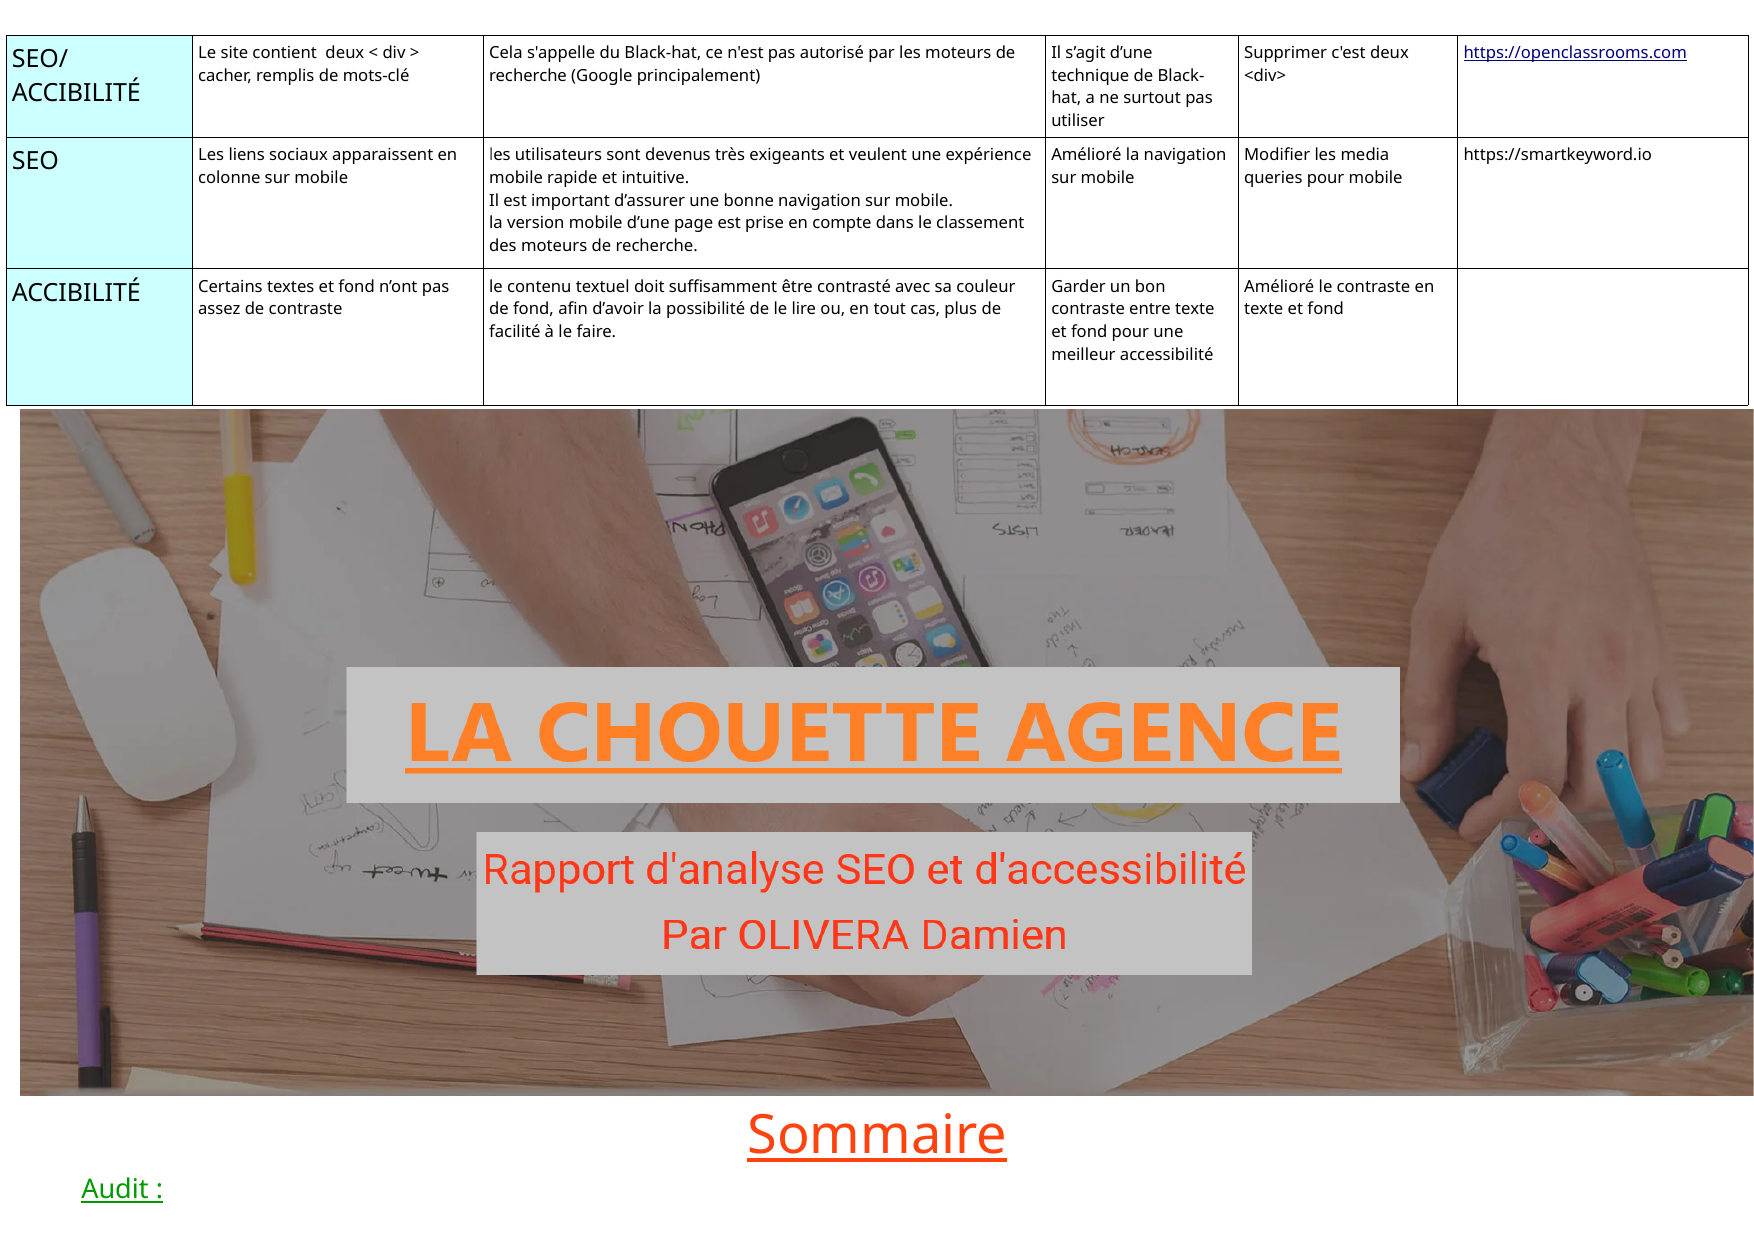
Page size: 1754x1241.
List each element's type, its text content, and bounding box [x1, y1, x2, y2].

table_cell SEO [7, 138, 192, 268]
table_cell ACCIBILITÉ [7, 269, 192, 405]
table_cell les utilisateurs sont devenus très exigeants et veulent une expérience mobile rapide et intuitive. Il est important d’assurer une bonne navigation sur mobile. la version mobile d’une page est prise en compte dans le classement des moteurs de recherche. [484, 138, 1045, 268]
table_header Il s’agit d’une technique de Black-hat, a ne surtout pas utiliser [1046, 36, 1238, 137]
table_cell [1458, 269, 1748, 405]
table_header Le site contient deux < div > cacher, remplis de mots-clé [193, 36, 483, 137]
table_cell Amélioré le contraste en texte et fond [1239, 269, 1457, 405]
picture [20, 409, 1754, 1096]
table_cell Amélioré la navigation sur mobile [1046, 138, 1238, 268]
table_cell Modifier les media queries pour mobile [1239, 138, 1457, 268]
table_header Supprimer c'est deux <div> [1239, 36, 1457, 137]
table_cell https://smartkeyword.io [1458, 138, 1748, 268]
table_header Cela s'appelle du Black-hat, ce n'est pas autorisé par les moteurs de recherche (Google principalement) [484, 36, 1045, 137]
table_header SEO/ ACCIBILITÉ [7, 36, 192, 137]
table_cell Les liens sociaux apparaissent en colonne sur mobile [193, 138, 483, 268]
table_cell Certains textes et fond n’ont pas assez de contraste [193, 269, 483, 405]
table_cell Garder un bon contraste entre texte et fond pour une meilleur accessibilité [1046, 269, 1238, 405]
table_header https://openclassrooms.com [1458, 36, 1748, 137]
table_cell le contenu textuel doit suffisamment être contrasté avec sa couleur de fond, afin d’avoir la possibilité de le lire ou, en tout cas, plus de facilité à le faire. [484, 269, 1045, 405]
text Sommaire [6, 406, 1748, 1169]
list Audit : [43, 1169, 1748, 1206]
